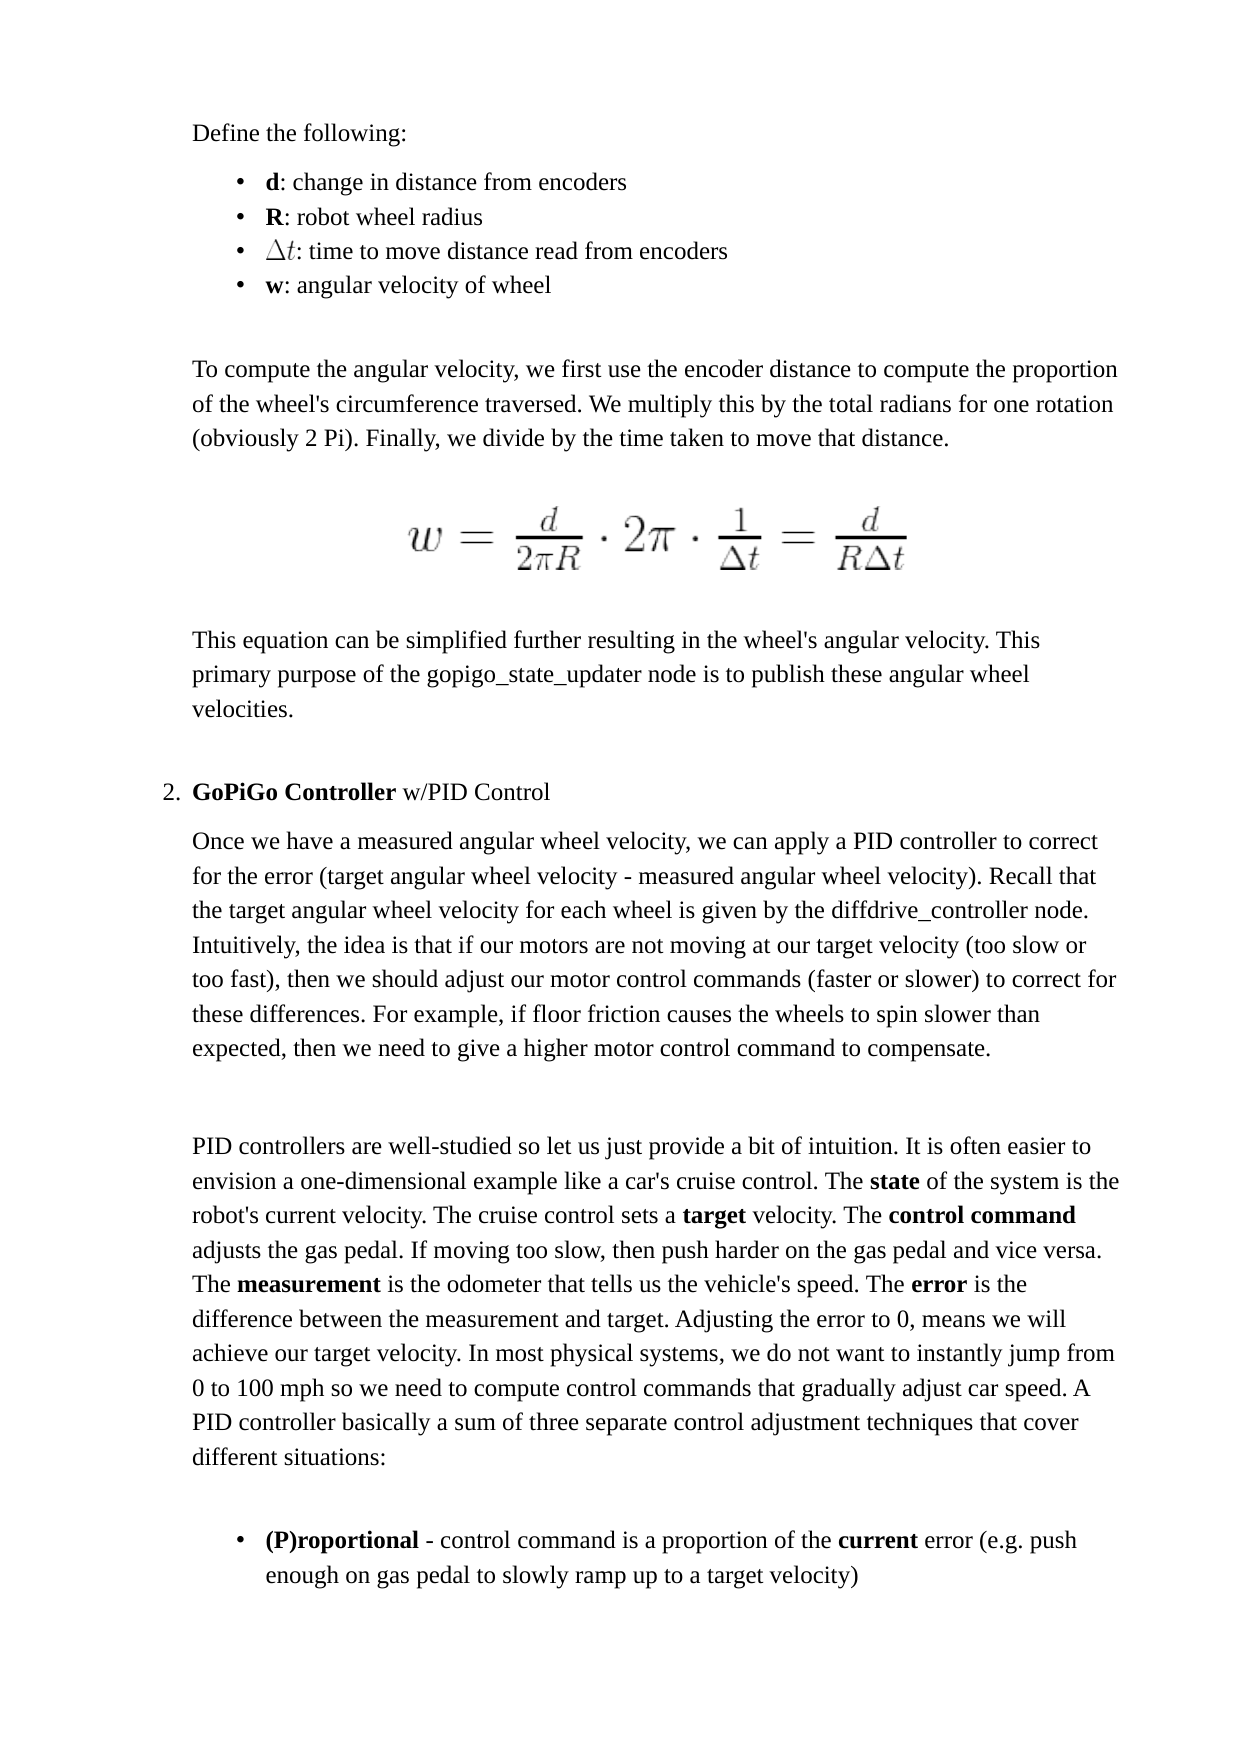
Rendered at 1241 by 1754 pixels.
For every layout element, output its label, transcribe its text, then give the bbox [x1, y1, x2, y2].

list To compute the angular velocity, we first use the encoder distance to compute the proportion of the wheel's circumference traversed. We multiply this by the total radians for one rotation (obviously 2 Pi). Finally, we divide by the time taken to move that distance. [162, 354, 1122, 452]
list R: robot wheel radius [236, 202, 1122, 230]
list PID controllers are well-studied so let us just provide a bit of intuition. It is often easier to envision a one-dimensional example like a car's cruise control. The state of the system is the robot's current velocity. The cruise control sets a target velocity. The control command adjusts the gas pedal. If moving too slow, then push harder on the gas pedal and vice versa. The measurement is the odometer that tells us the vehicle's speed. The error is the difference between the measurement and target. Adjusting the error to 0, means we will achieve our target velocity. In most physical systems, we do not want to instantly jump from 0 to 100 mph so we need to compute control commands that gradually adjust car speed. A PID controller basically a sum of three separate control adjustment techniques that cover different situations: [162, 1131, 1122, 1470]
list Define the following: [162, 118, 1122, 147]
list Once we have a measured angular wheel velocity, we can apply a PID controller to correct for the error (target angular wheel velocity - measured angular wheel velocity). Recall that the target angular wheel velocity for each wheel is given by the diffdrive_controller node. Intuitively, the idea is that if our motors are not moving at our target velocity (too slow or too fast), then we should adjust our motor control commands (faster or slower) to correct for these differences. For example, if floor friction causes the wheels to spin slower than expected, then we need to give a higher motor control command to compensate. [162, 826, 1122, 1062]
list : time to move distance read from encoders [236, 236, 1122, 265]
list (P)roportional - control command is a proportion of the current error (e.g. push enough on gas pedal to slowly ramp up to a target velocity) [236, 1525, 1122, 1588]
picture [407, 506, 907, 570]
list d: change in distance from encoders [236, 167, 1122, 196]
list GoPiGo Controller w/PID Control [162, 777, 1122, 806]
list This equation can be simplified further resulting in the wheel's angular velocity. This primary purpose of the gopigo_state_updater node is to publish these angular wheel velocities. [162, 625, 1122, 722]
picture [265, 239, 296, 260]
list w: angular velocity of wheel [236, 271, 1122, 299]
